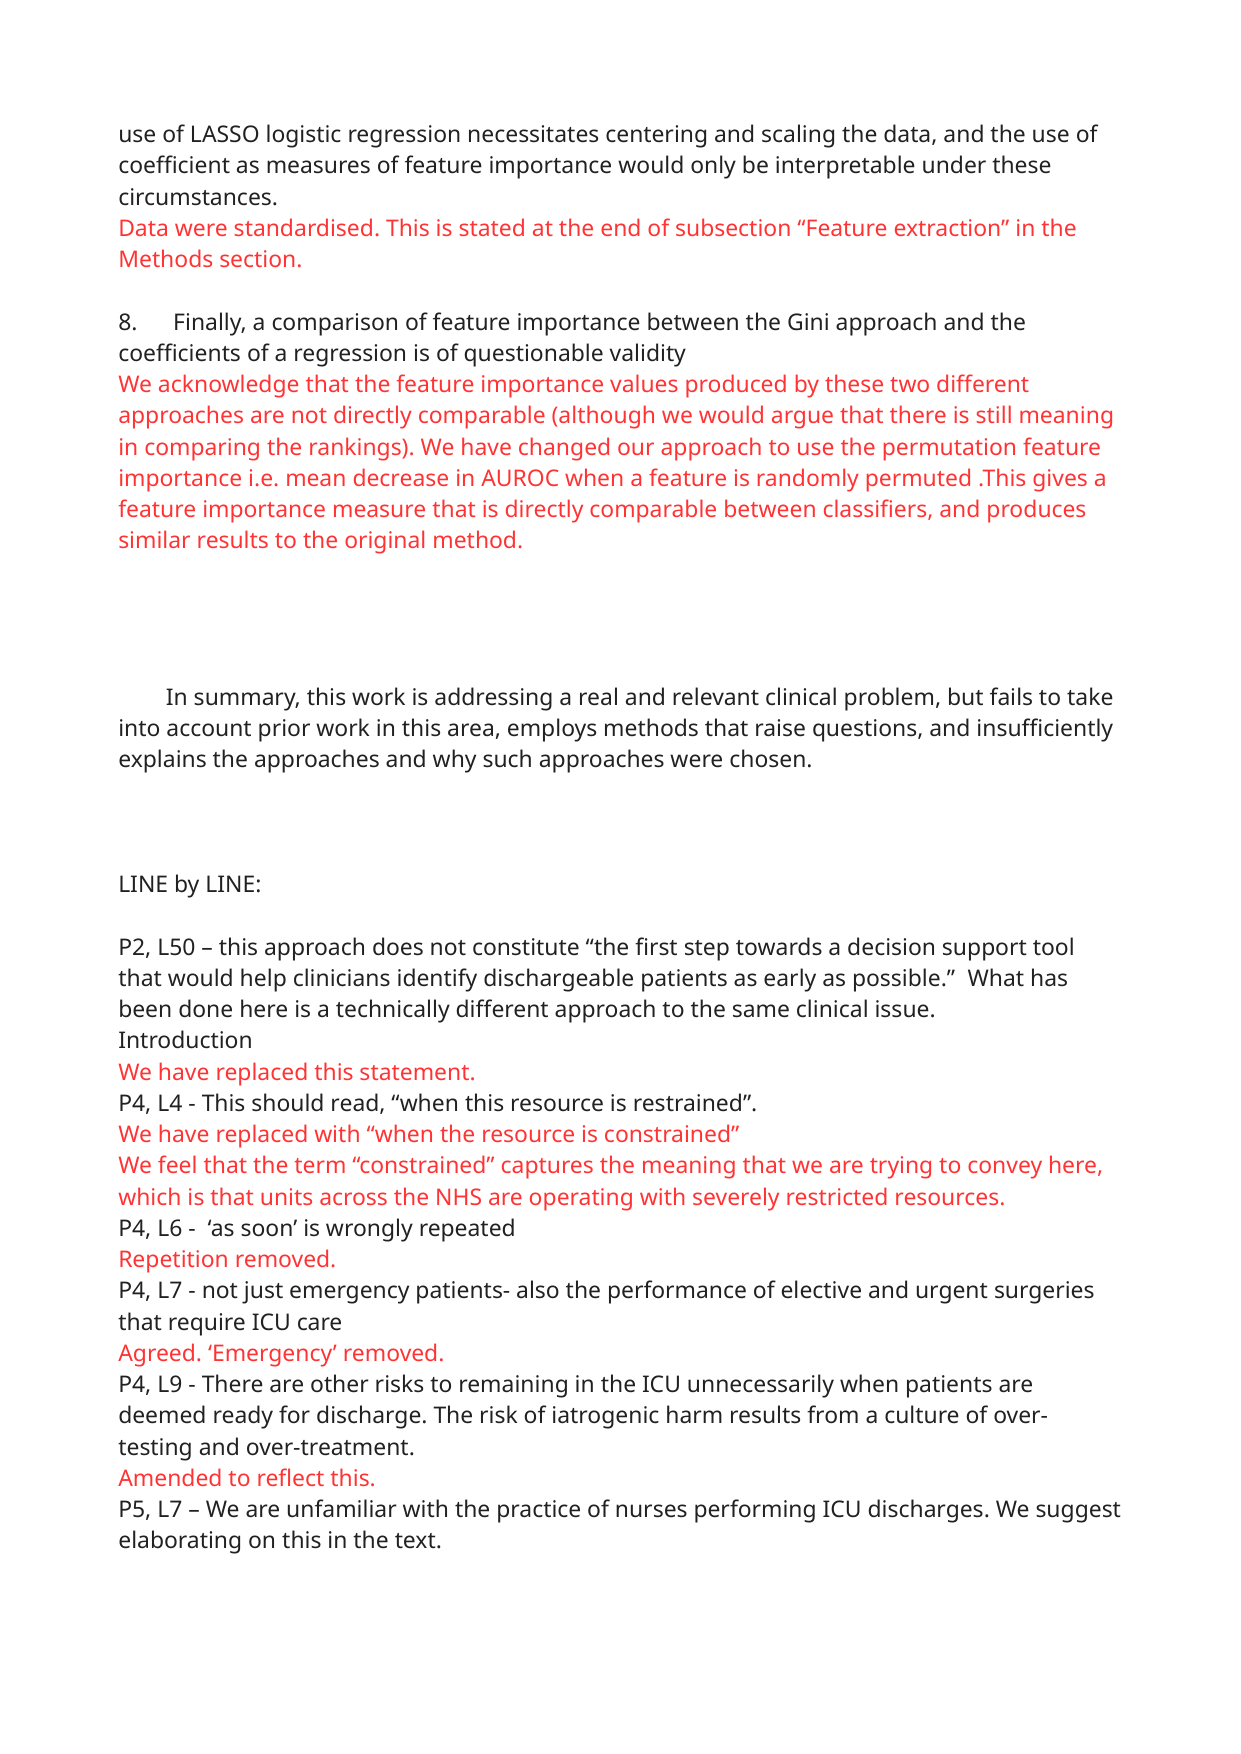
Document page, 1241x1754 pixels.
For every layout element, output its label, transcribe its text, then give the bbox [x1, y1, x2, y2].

text We have replaced with “when the resource is constrained” [118, 1118, 1122, 1149]
text Data were standardised. This is stated at the end of subsection “Feature extraction” in the Methods section. 8. Finally, a comparison of feature importance between the Gini approach and the coefficients of a regression is of questionable validity We acknowledge that the feature importance values produced by these two different approaches are not directly comparable (although we would argue that there is still meaning in comparing the rankings). We have changed our approach to use the permutation feature importance i.e. mean decrease in AUROC when a feature is randomly permuted .This gives a feature importance measure that is directly comparable between classifiers, and produces similar results to the original method. In summary, this work is addressing a real and relevant clinical problem, but fails to take into account prior work in this area, employs methods that raise questions, and insufficiently explains the approaches and why such approaches were chosen. LINE by LINE: P2, L50 – this approach does not constitute “the first step towards a decision support tool that would help clinicians identify dischargeable patients as early as possible.” What has been done here is a technically different approach to the same clinical issue. Introduction [118, 212, 1122, 1056]
text Amended to reflect this. P5, L7 – We are unfamiliar with the practice of nurses performing ICU discharges. We suggest elaborating on this in the text. [118, 1462, 1122, 1556]
text We have replaced this statement. P4, L4 - This should read, “when this resource is restrained”. [118, 1056, 1122, 1118]
text Agreed. ‘Emergency’ removed. P4, L9 - There are other risks to remaining in the ICU unnecessarily when patients are deemed ready for discharge. The risk of iatrogenic harm results from a culture of over-testing and over-treatment. [118, 1337, 1122, 1462]
text use of LASSO logistic regression necessitates centering and scaling the data, and the use of coefficient as measures of feature importance would only be interpretable under these circumstances. [118, 118, 1122, 212]
text Repetition removed. P4, L7 - not just emergency patients- also the performance of elective and urgent surgeries that require ICU care [118, 1243, 1122, 1337]
text We feel that the term “constrained” captures the meaning that we are trying to convey here, which is that units across the NHS are operating with severely restricted resources. P4, L6 - ‘as soon’ is wrongly repeated [118, 1149, 1122, 1243]
